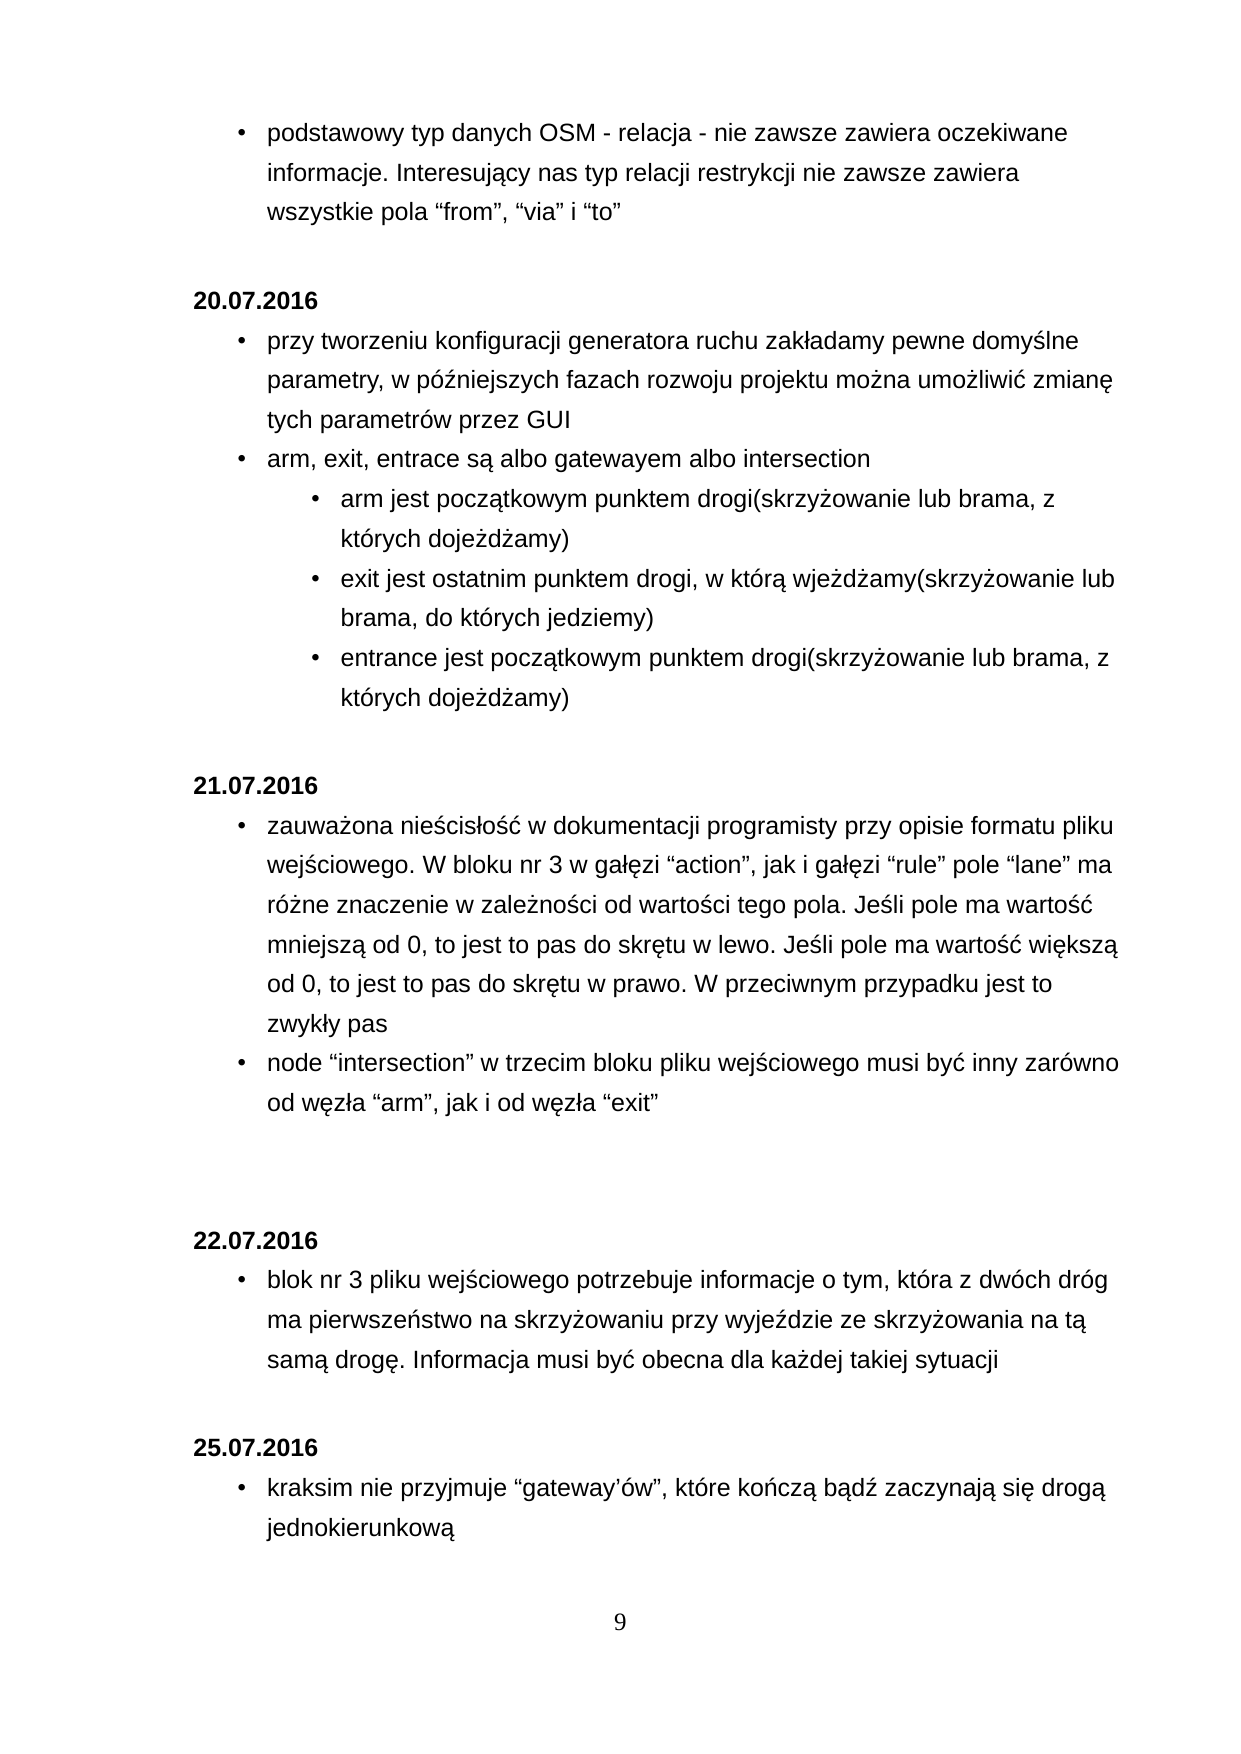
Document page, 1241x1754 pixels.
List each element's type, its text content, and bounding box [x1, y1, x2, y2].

list podstawowy typ danych OSM - relacja - nie zawsze zawiera oczekiwane informacje. Interesujący nas typ relacji restrykcji nie zawsze zawiera wszystkie pola “from”, “via” i “to” [237, 118, 1122, 226]
list arm, exit, entrace są albo gatewayem albo intersection [237, 444, 1122, 473]
list blok nr 3 pliku wejściowego potrzebuje informacje o tym, która z dwóch dróg ma pierwszeństwo na skrzyżowaniu przy wyjeździe ze skrzyżowania na tą samą drogę. Informacja musi być obecna dla każdej takiej sytuacji [237, 1265, 1122, 1373]
list exit jest ostatnim punktem drogi, w którą wjeżdżamy(skrzyżowanie lub brama, do których jedziemy) [311, 563, 1122, 632]
text 21.07.2016 [193, 771, 1122, 800]
list node “intersection” w trzecim bloku pliku wejściowego musi być inny zarówno od węzła “arm”, jak i od węzła “exit” [237, 1048, 1122, 1117]
list zauważona nieścisłość w dokumentacji programisty przy opisie formatu pliku wejściowego. W bloku nr 3 w gałęzi “action”, jak i gałęzi “rule” pole “lane” ma różne znaczenie w zależności od wartości tego pola. Jeśli pole ma wartość mniejszą od 0, to jest to pas do skrętu w lewo. Jeśli pole ma wartość większą od 0, to jest to pas do skrętu w prawo. W przeciwnym przypadku jest to zwykły pas [237, 811, 1122, 1037]
text 22.07.2016 [193, 1226, 1122, 1254]
list przy tworzeniu konfiguracji generatora ruchu zakładamy pewne domyślne parametry, w późniejszych fazach rozwoju projektu można umożliwić zmianę tych parametrów przez GUI [237, 326, 1122, 434]
text 20.07.2016 [193, 286, 1122, 315]
list arm jest początkowym punktem drogi(skrzyżowanie lub brama, z których dojeżdżamy) [311, 484, 1122, 553]
text 25.07.2016 [193, 1433, 1122, 1462]
list entrance jest początkowym punktem drogi(skrzyżowanie lub brama, z których dojeżdżamy) [311, 643, 1122, 711]
list kraksim nie przyjmuje “gateway’ów”, które kończą bądź zaczynają się drogą jednokierunkową [237, 1473, 1122, 1541]
